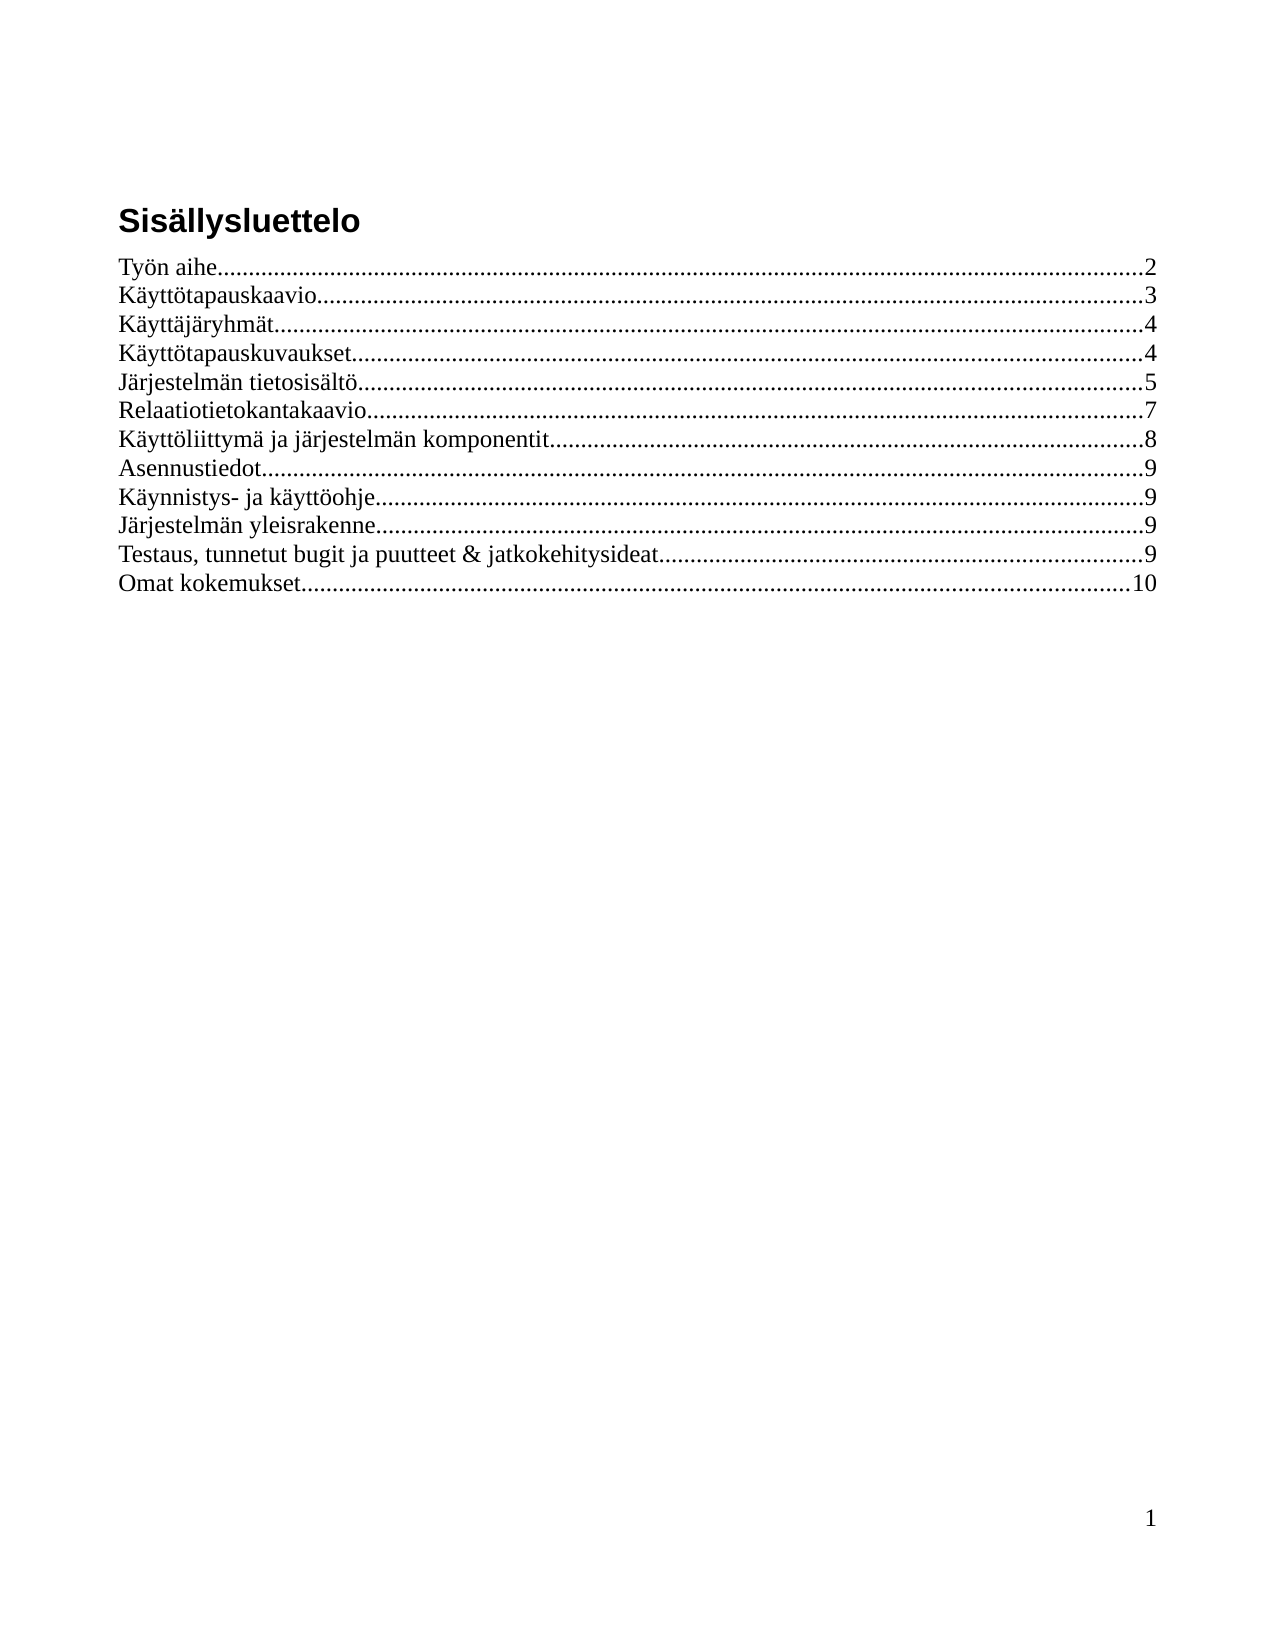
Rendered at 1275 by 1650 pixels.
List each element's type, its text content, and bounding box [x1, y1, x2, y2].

text Testaus, tunnetut bugit ja puutteet & jatkokehitysideat 9 [118, 539, 1157, 568]
text Käyttötapauskaavio 3 [118, 280, 1157, 309]
text Relaatiotietokantakaavio 7 [118, 395, 1157, 424]
text Järjestelmän tietosisältö 5 [118, 367, 1157, 395]
text Käyttäjäryhmät 4 [118, 309, 1157, 338]
text Käyttötapauskuvaukset 4 [118, 338, 1157, 367]
subtitle Sisällysluettelo [118, 201, 1157, 239]
text Käyttöliittymä ja järjestelmän komponentit 8 [118, 424, 1157, 453]
text Työn aihe 2 [118, 252, 1157, 280]
text Järjestelmän yleisrakenne 9 [118, 510, 1157, 539]
text Käynnistys- ja käyttöohje 9 [118, 482, 1157, 510]
text Omat kokemukset 10 [118, 568, 1157, 597]
text Asennustiedot 9 [118, 453, 1157, 482]
